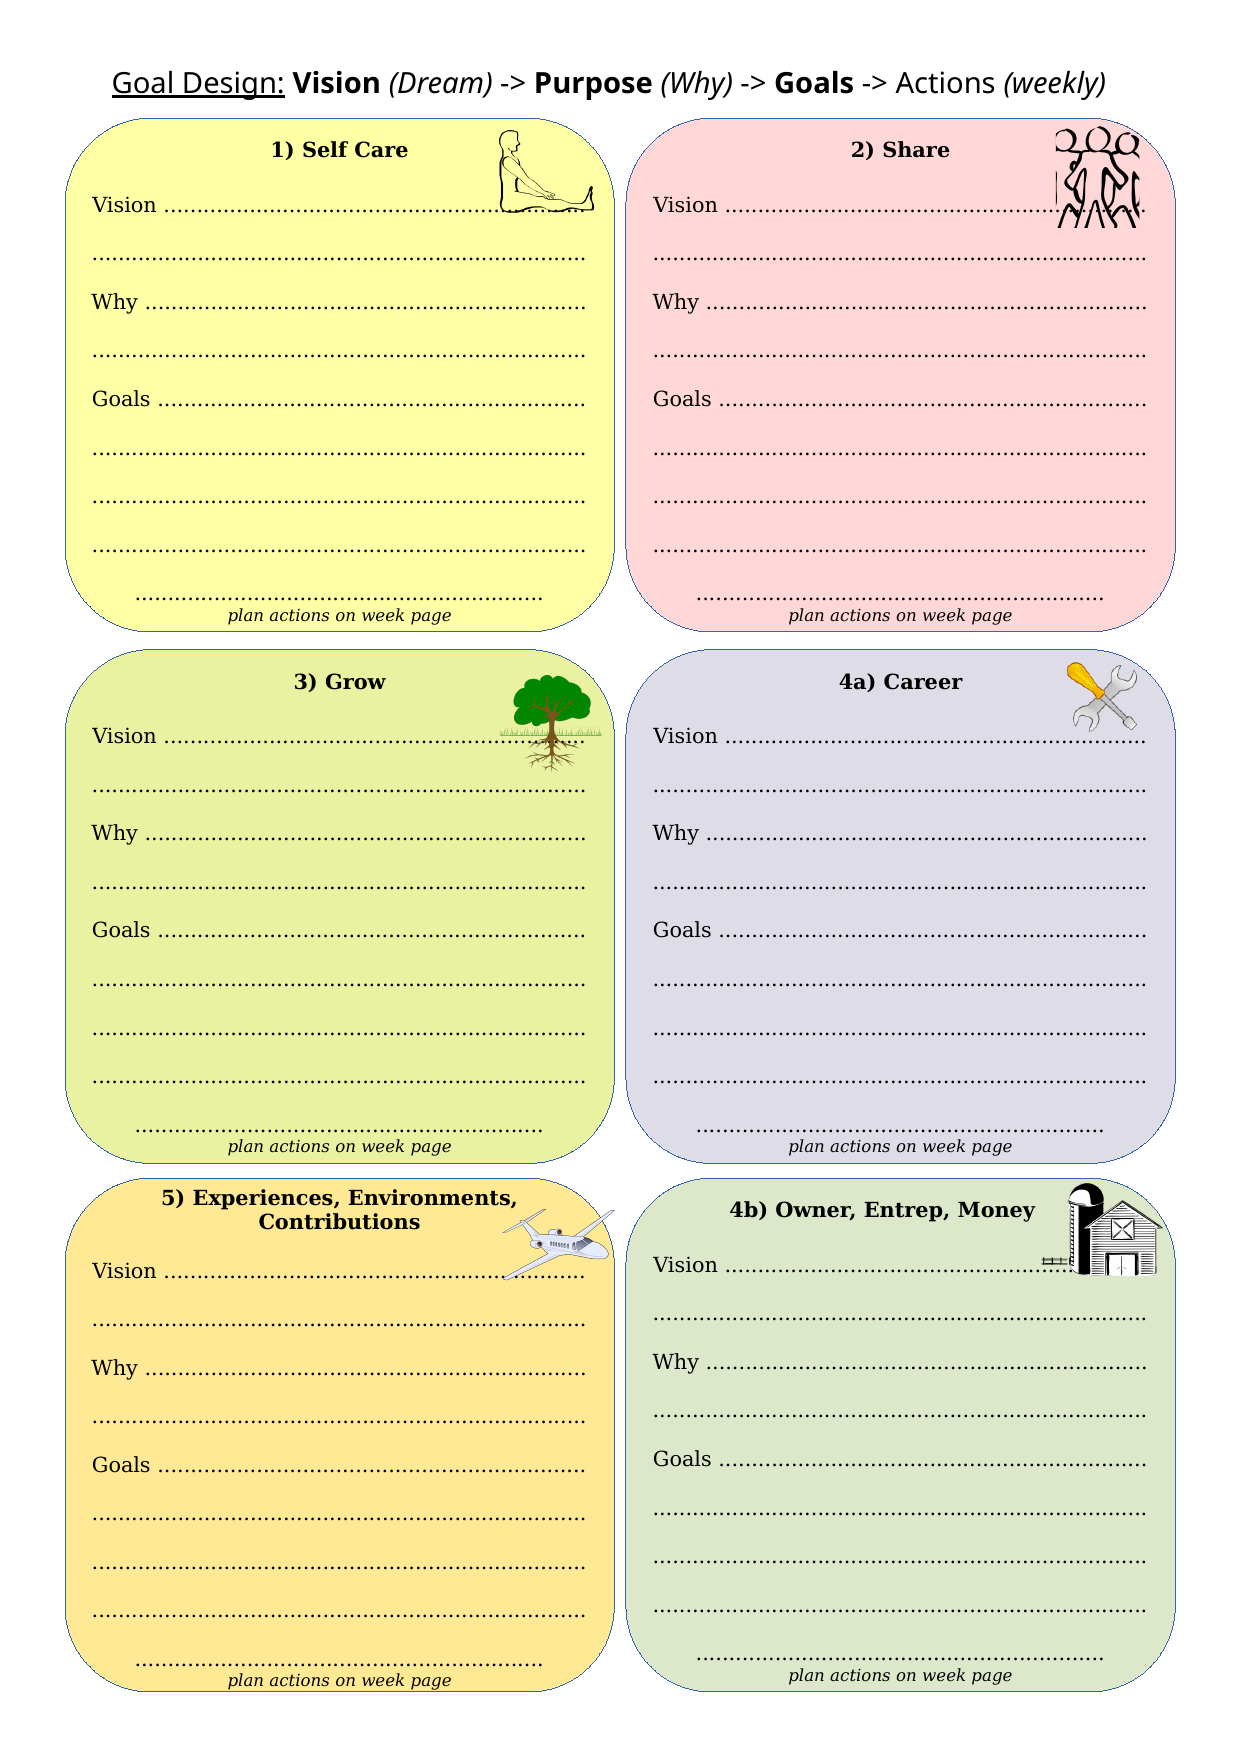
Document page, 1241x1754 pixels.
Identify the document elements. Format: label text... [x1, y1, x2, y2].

picture [497, 1202, 620, 1289]
picture [495, 670, 615, 783]
text Goal Design: Vision (Dream) -> Purpose (Why) -> Goals -> Actions (weekly) [62, 62, 1178, 102]
picture [1055, 109, 1140, 228]
picture [1064, 658, 1148, 742]
picture [463, 122, 613, 228]
picture [1041, 1183, 1163, 1276]
